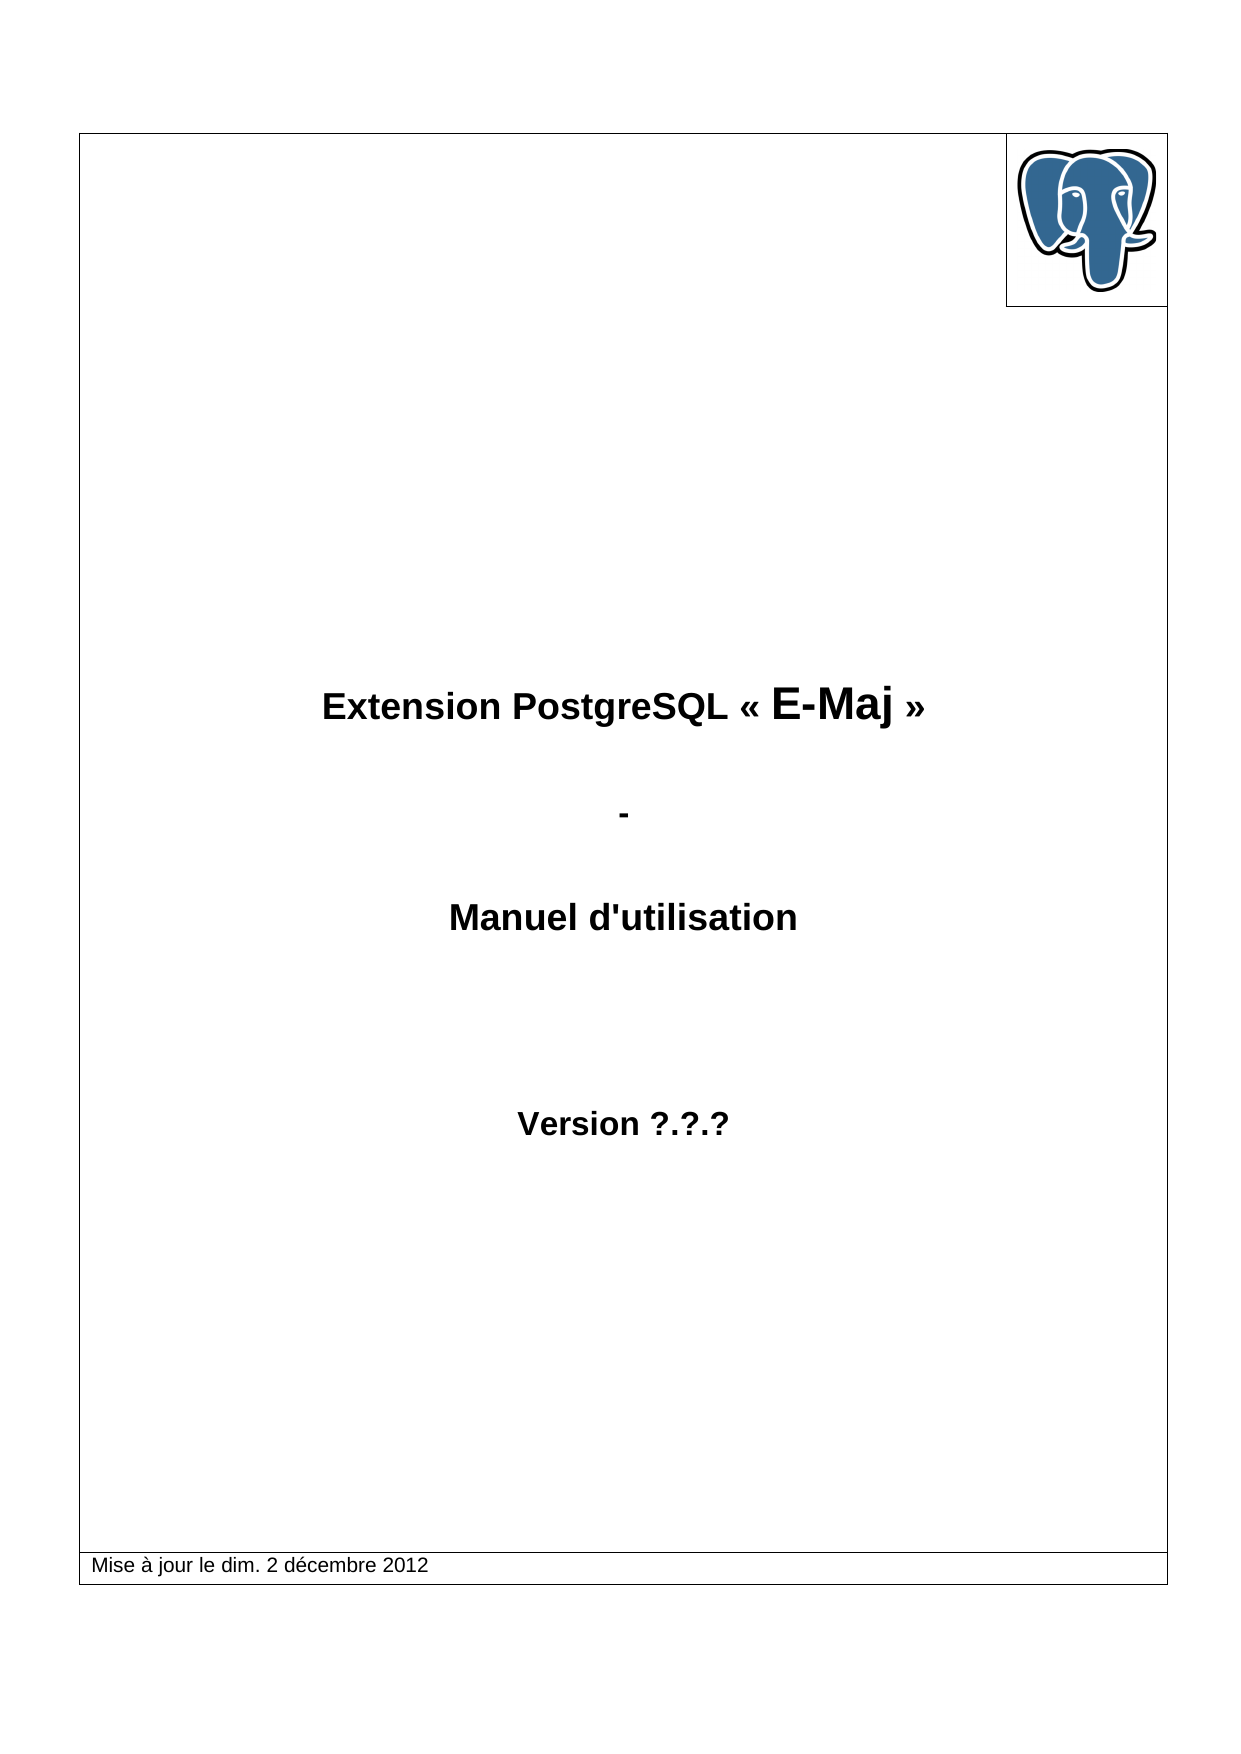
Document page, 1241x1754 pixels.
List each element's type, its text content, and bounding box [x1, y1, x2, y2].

picture [1017, 149, 1157, 292]
table_header [1007, 134, 1167, 306]
table_cell Mise à jour le dim. 2 décembre 2012 [80, 1553, 1167, 1584]
table_header [80, 134, 1006, 306]
table_cell Extension PostgreSQL « E-Maj » - Manuel d'utilisation Version ?.?.? [80, 306, 1167, 1552]
